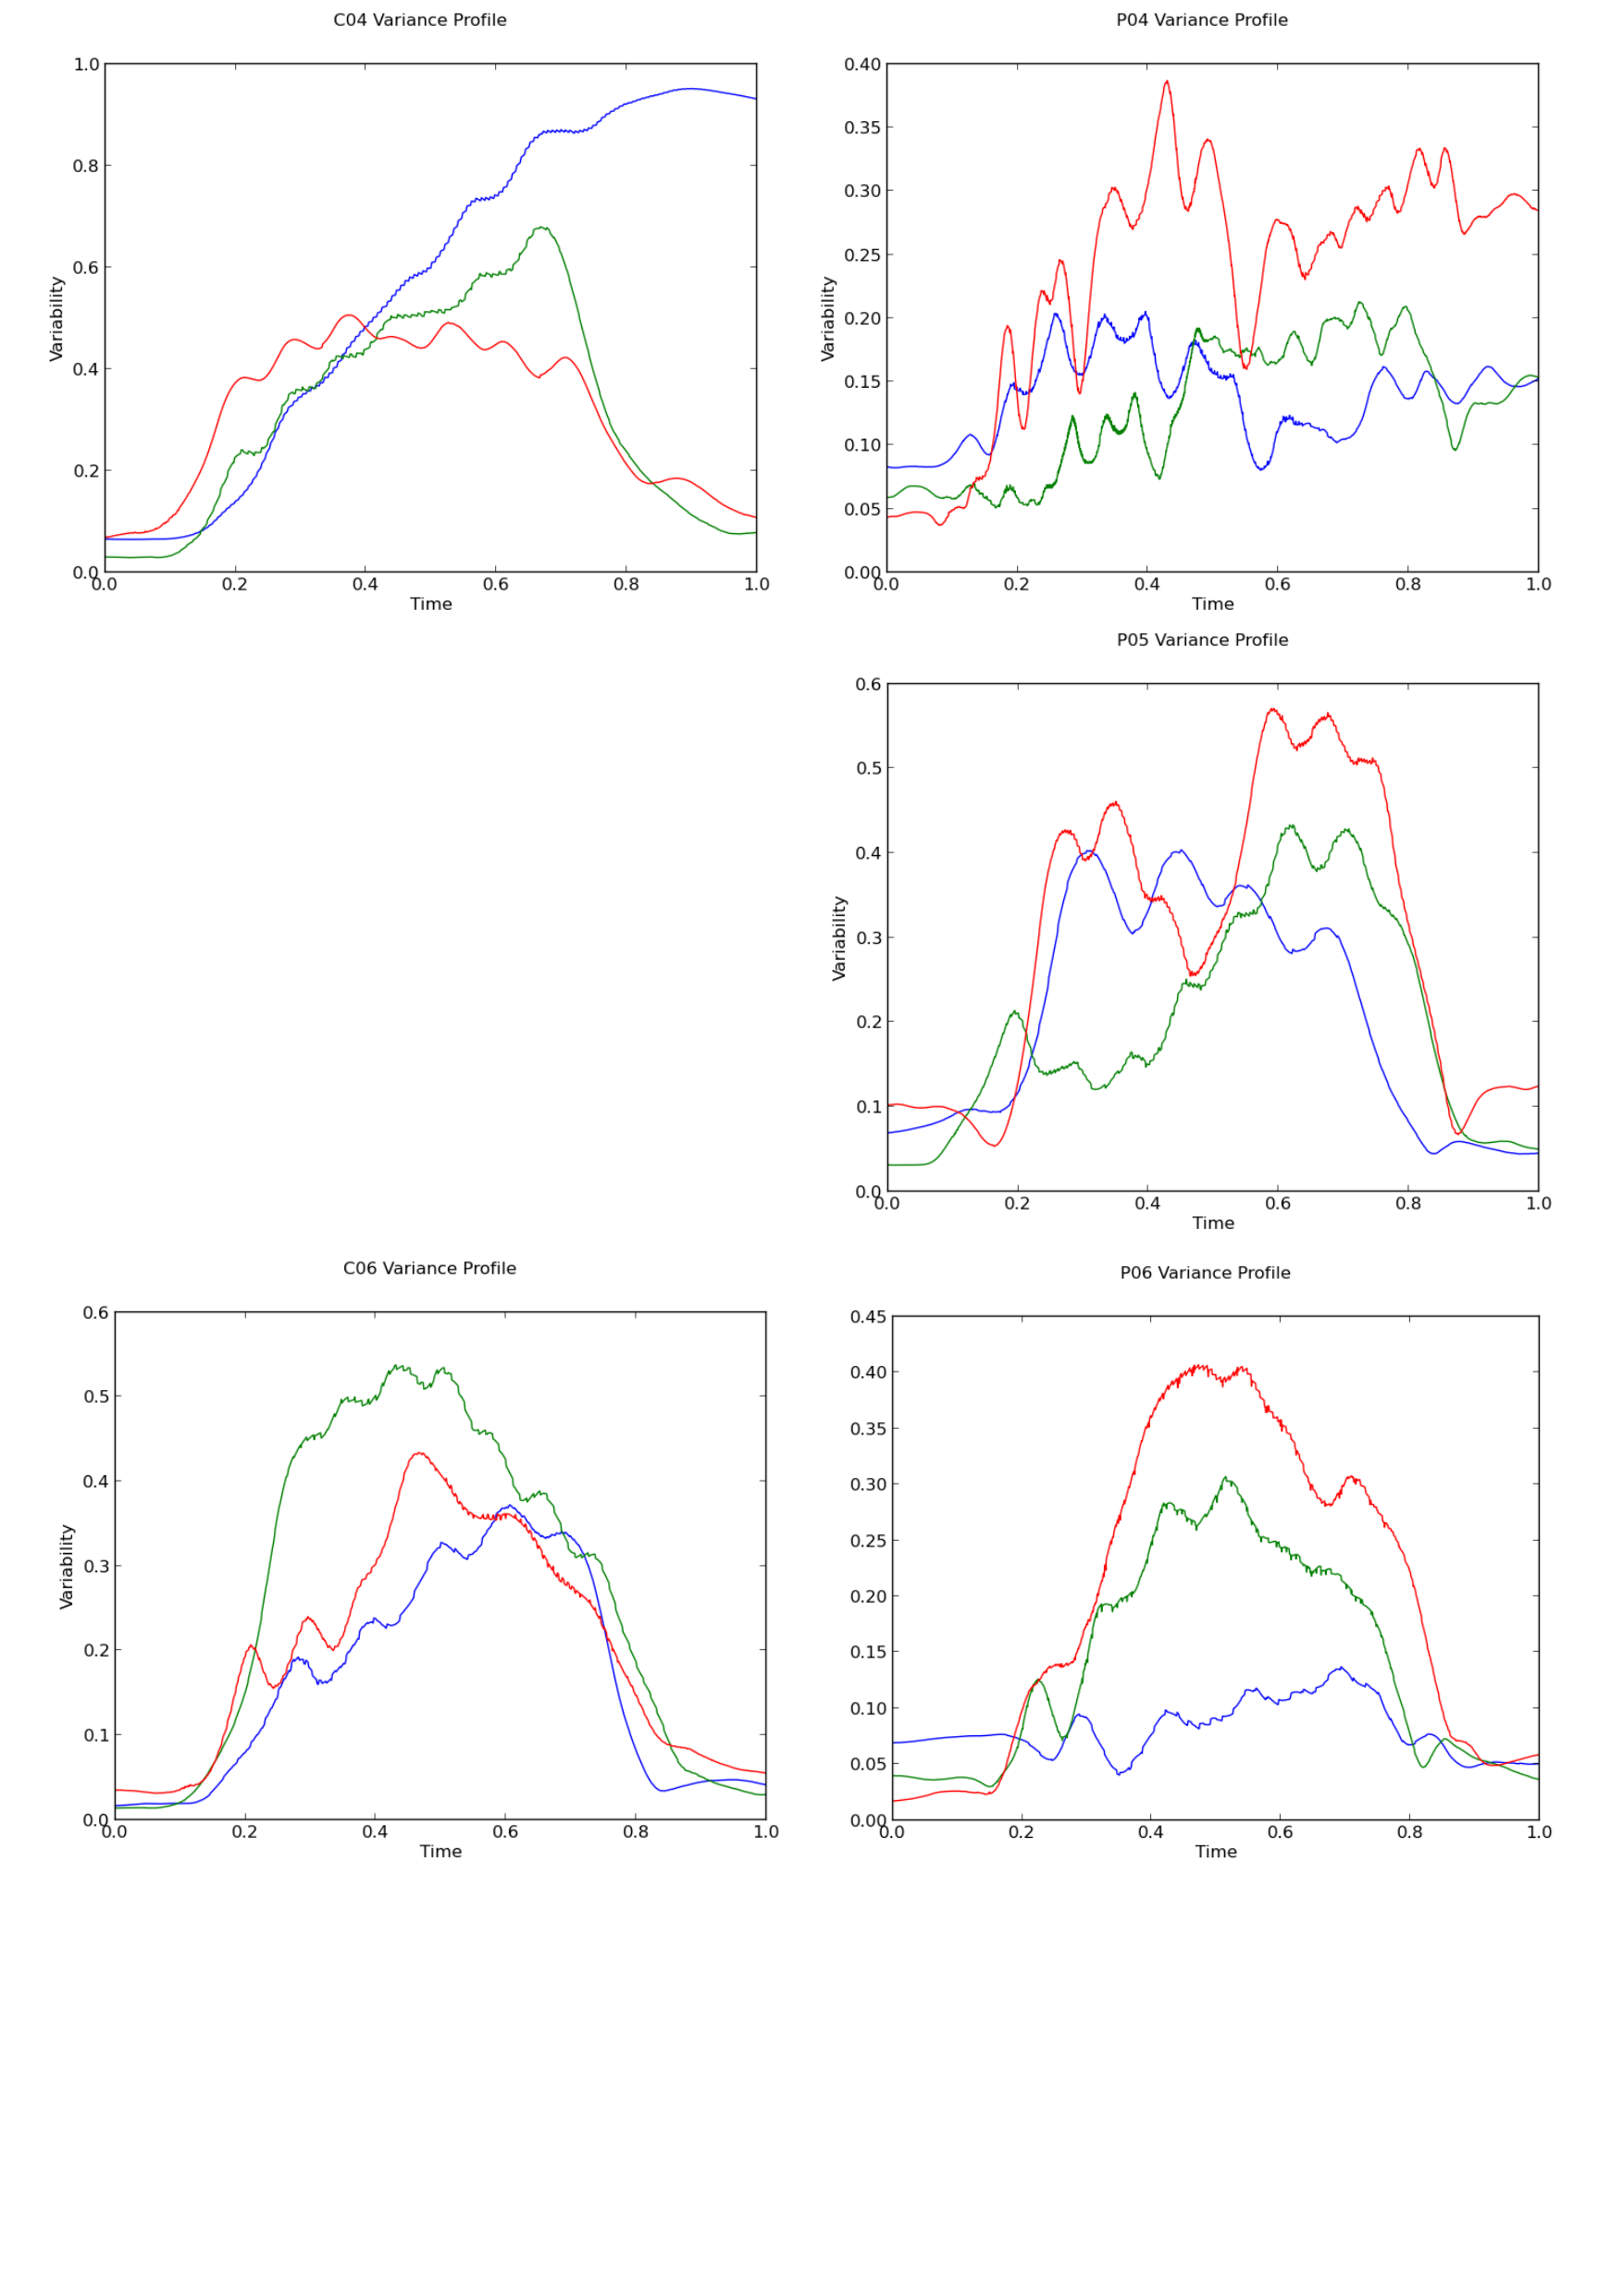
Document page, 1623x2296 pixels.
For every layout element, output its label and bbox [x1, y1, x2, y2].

picture [0, 1, 1623, 1883]
